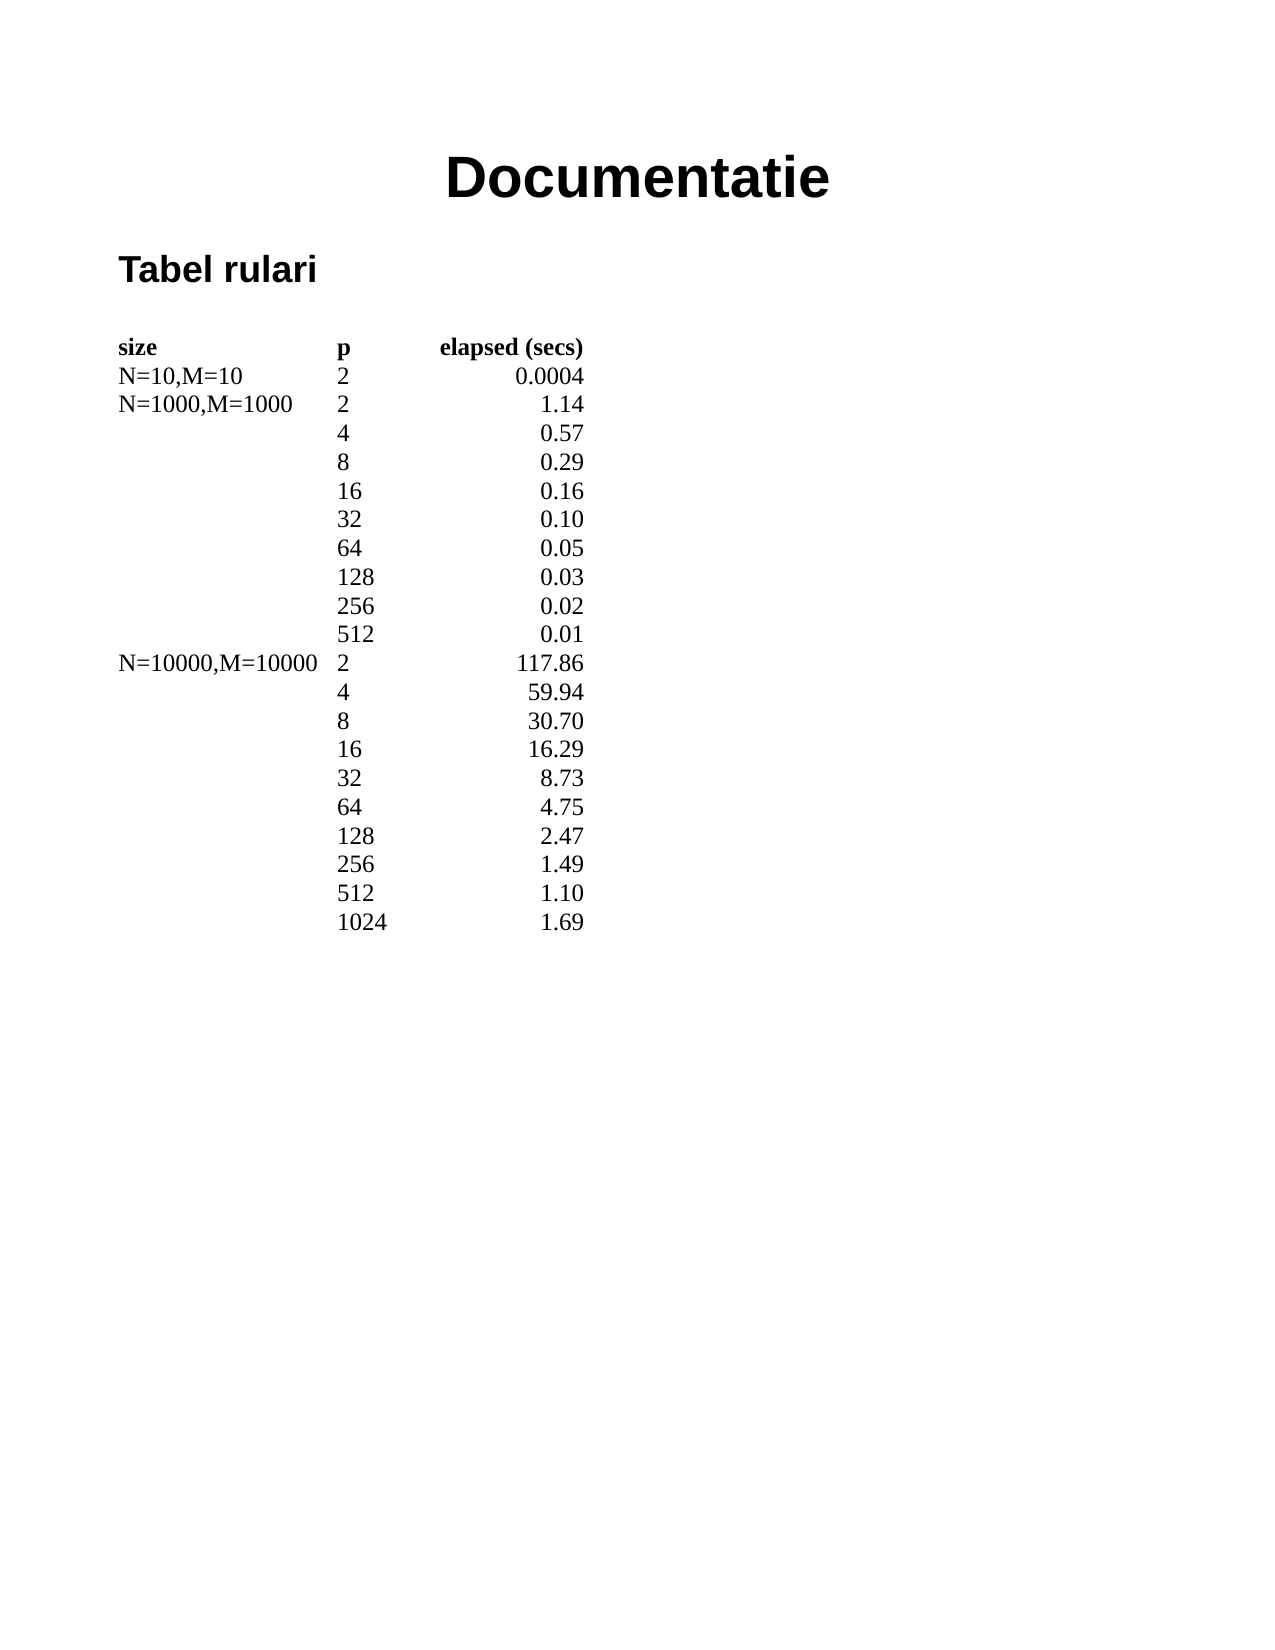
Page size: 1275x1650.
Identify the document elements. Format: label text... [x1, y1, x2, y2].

table_cell 8 [334, 447, 436, 476]
table_cell 30.70 [436, 706, 587, 734]
table_cell 1.69 [436, 907, 587, 936]
table_cell 8 [334, 706, 436, 734]
table_cell 1.14 [436, 390, 587, 418]
table_cell 0.10 [436, 505, 587, 533]
table_cell 117.86 [436, 648, 587, 677]
table_cell 2.47 [436, 821, 587, 849]
table_cell 4.75 [436, 792, 587, 821]
title Documentatie [118, 143, 1157, 210]
subtitle Tabel rulari [118, 248, 1157, 291]
table_cell 0.02 [436, 591, 587, 619]
table_header elapsed (secs) [436, 332, 587, 361]
table_cell 2 [334, 648, 436, 677]
table_cell 128 [334, 562, 436, 591]
table_cell 59.94 [436, 677, 587, 706]
table_cell 0.05 [436, 533, 587, 562]
table_cell 256 [334, 850, 436, 878]
table_header size [115, 332, 334, 361]
table_header p [334, 332, 436, 361]
table_cell 64 [334, 533, 436, 562]
table_cell 0.0004 [436, 361, 587, 389]
table_cell N=10000,M=10000 [115, 648, 334, 936]
table_cell 128 [334, 821, 436, 849]
table_cell 4 [334, 677, 436, 706]
table_cell 16 [334, 476, 436, 504]
table_cell 4 [334, 418, 436, 447]
table_cell 64 [334, 792, 436, 821]
table_cell 0.29 [436, 447, 587, 476]
table_cell 1.10 [436, 878, 587, 907]
table_cell 32 [334, 505, 436, 533]
table_cell 2 [334, 390, 436, 418]
table_cell 1.49 [436, 850, 587, 878]
table_cell 2 [334, 361, 436, 389]
table_cell 16 [334, 735, 436, 763]
table_cell 1024 [334, 907, 436, 936]
table_cell 8.73 [436, 763, 587, 792]
table_cell 0.01 [436, 620, 587, 648]
table_cell N=10,M=10 [115, 361, 334, 389]
table_cell N=1000,M=1000 [115, 390, 334, 648]
table_cell 0.57 [436, 418, 587, 447]
table_cell 512 [334, 620, 436, 648]
table_cell 512 [334, 878, 436, 907]
table_cell 16.29 [436, 735, 587, 763]
table_cell 256 [334, 591, 436, 619]
table_cell 0.16 [436, 476, 587, 504]
table_cell 32 [334, 763, 436, 792]
table_cell 0.03 [436, 562, 587, 591]
